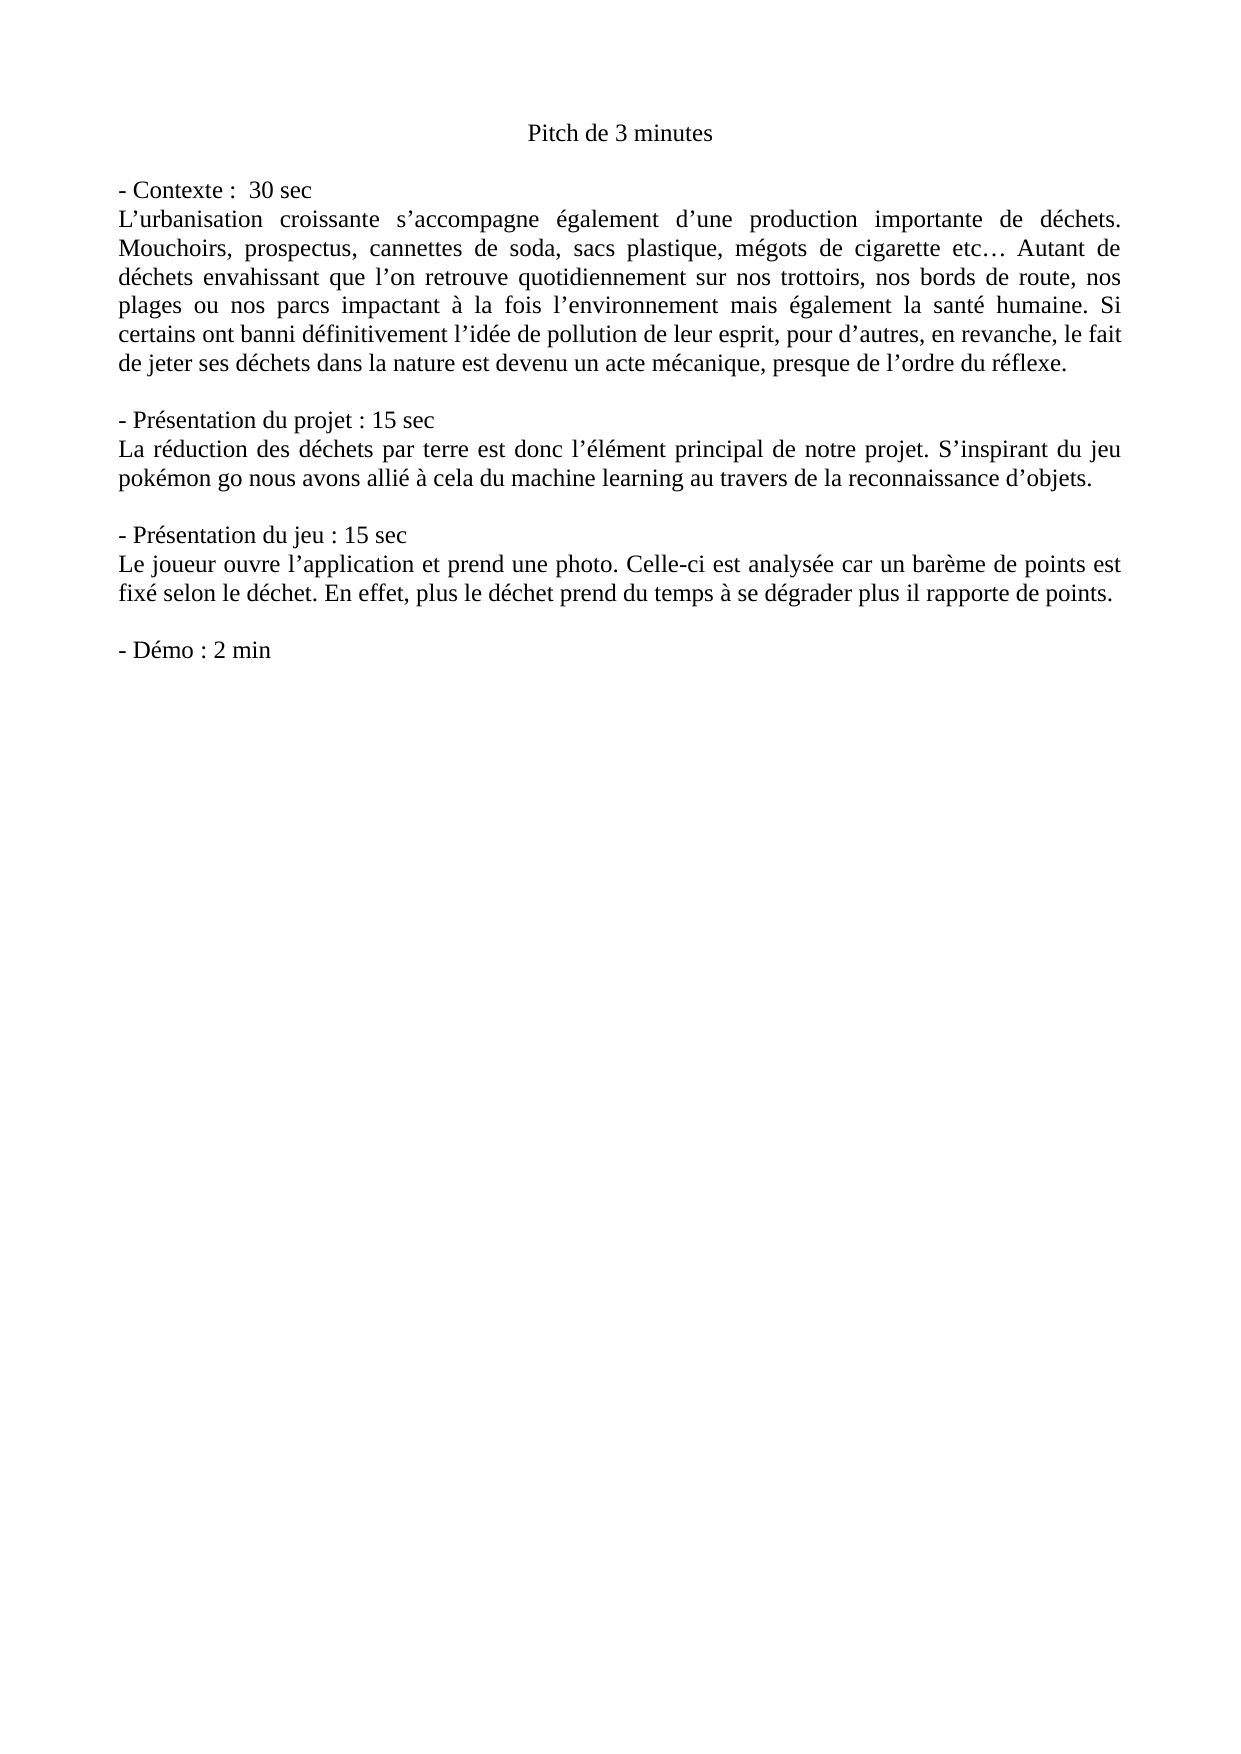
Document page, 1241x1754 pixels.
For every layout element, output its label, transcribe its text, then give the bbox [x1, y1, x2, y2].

text - Contexte : 30 sec [118, 176, 1122, 204]
text Le joueur ouvre l’application et prend une photo. Celle-ci est analysée car un barème de points est fixé selon le déchet. En effet, plus le déchet prend du temps à se dégrader plus il rapporte de points. [118, 549, 1122, 607]
text - Démo : 2 min [118, 636, 1122, 664]
text La réduction des déchets par terre est donc l’élément principal de notre projet. S’inspirant du jeu pokémon go nous avons allié à cela du machine learning au travers de la reconnaissance d’objets. [118, 434, 1122, 492]
text - Présentation du projet : 15 sec [118, 406, 1122, 434]
text - Présentation du jeu : 15 sec [118, 521, 1122, 549]
text L’urbanisation croissante s’accompagne également d’une production importante de déchets. Mouchoirs, prospectus, cannettes de soda, sacs plastique, mégots de cigarette etc… Autant de déchets envahissant que l’on retrouve quotidiennement sur nos trottoirs, nos bords de route, nos plages ou nos parcs impactant à la fois l’environnement mais également la santé humaine. Si certains ont banni définitivement l’idée de pollution de leur esprit, pour d’autres, en revanche, le fait de jeter ses déchets dans la nature est devenu un acte mécanique, presque de l’ordre du réflexe. [118, 204, 1122, 377]
text Pitch de 3 minutes [118, 118, 1122, 147]
